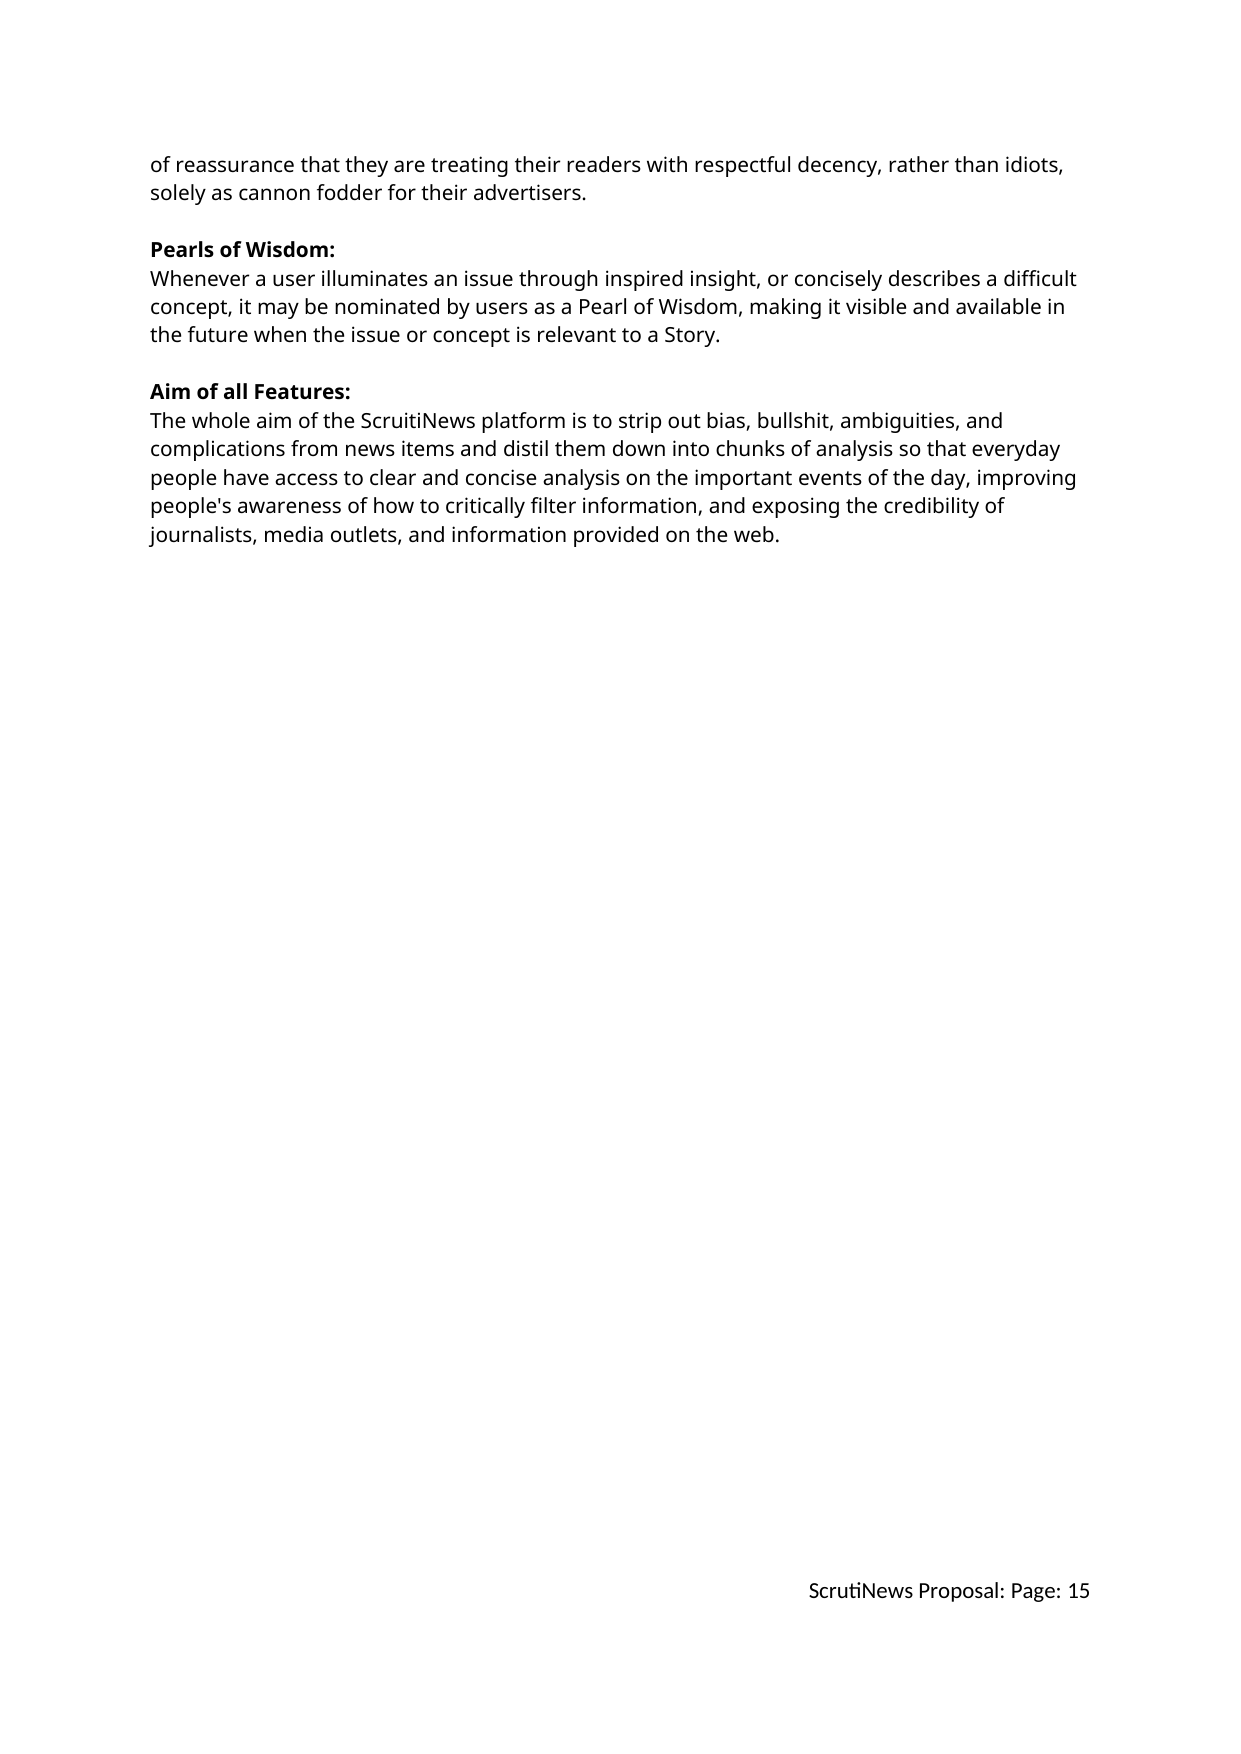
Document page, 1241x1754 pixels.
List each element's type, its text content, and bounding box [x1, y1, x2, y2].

text of reassurance that they are treating their readers with respectful decency, rather than idiots, solely as cannon fodder for their advertisers. [150, 150, 1090, 207]
text Whenever a user illuminates an issue through inspired insight, or concisely describes a difficult concept, it may be nominated by users as a Pearl of Wisdom, making it visible and available in the future when the issue or concept is relevant to a Story. [150, 264, 1090, 349]
text Aim of all Features: [150, 377, 1090, 406]
text The whole aim of the ScruitiNews platform is to strip out bias, bullshit, ambiguities, and complications from news items and distil them down into chunks of analysis so that everyday people have access to clear and concise analysis on the important events of the day, improving people's awareness of how to critically filter information, and exposing the credibility of journalists, media outlets, and information provided on the web. [150, 406, 1090, 548]
text Pearls of Wisdom: [150, 235, 1090, 264]
